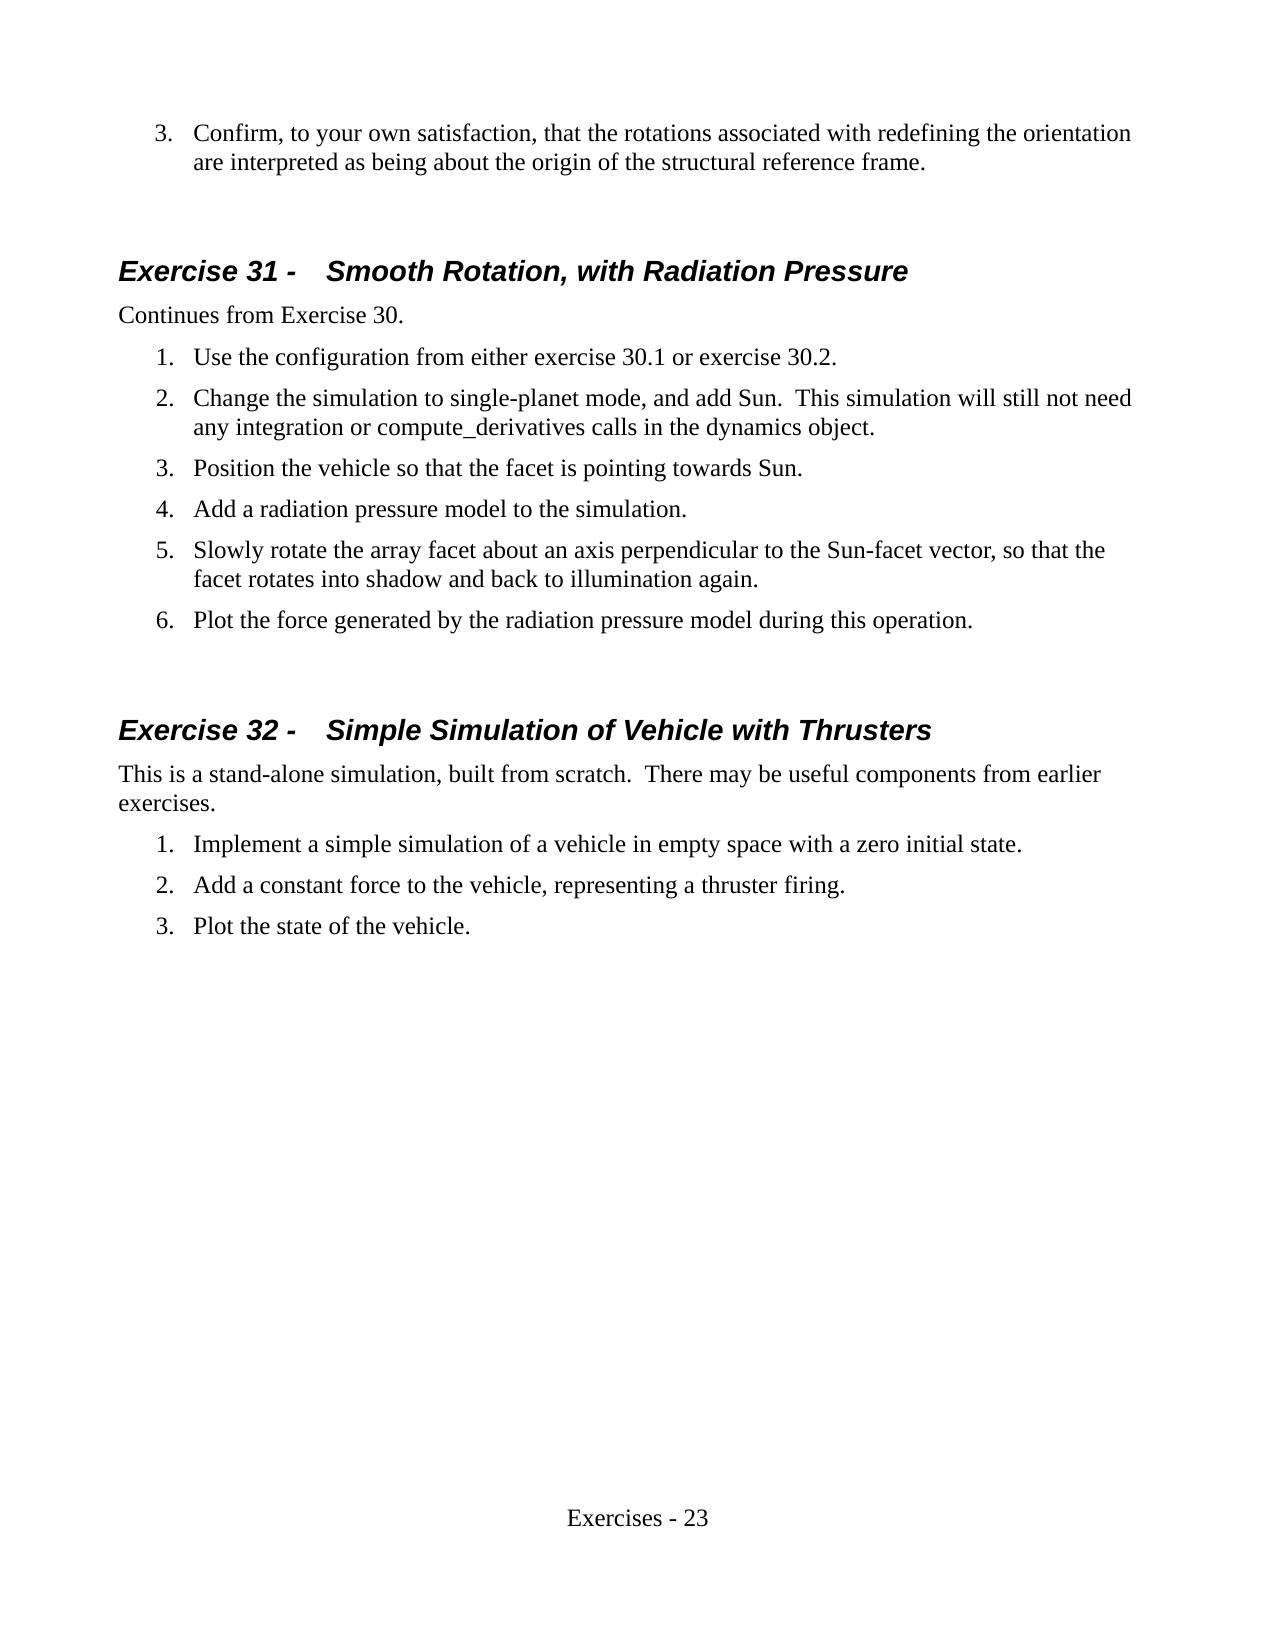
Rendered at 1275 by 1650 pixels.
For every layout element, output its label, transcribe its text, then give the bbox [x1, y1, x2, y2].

list Implement a simple simulation of a vehicle in empty space with a zero initial state. [156, 829, 1157, 858]
subtitle Smooth Rotation, with Radiation Pressure [118, 254, 1157, 288]
list Slowly rotate the array facet about an axis perpendicular to the Sun-facet vector, so that the facet rotates into shadow and back to illumination again. [156, 535, 1157, 593]
list Add a constant force to the vehicle, representing a thruster firing. [156, 870, 1157, 899]
list Plot the state of the vehicle. [156, 911, 1157, 940]
text This is a stand-alone simulation, built from scratch. There may be useful components from earlier exercises. [118, 759, 1157, 816]
list Use the configuration from either exercise 30.1 or exercise 30.2. [156, 342, 1157, 370]
subtitle Simple Simulation of Vehicle with Thrusters [118, 713, 1157, 746]
list Change the simulation to single-planet mode, and add Sun. This simulation will still not need any integration or compute_derivatives calls in the dynamics object. [156, 383, 1157, 440]
list Add a radiation pressure model to the simulation. [156, 494, 1157, 523]
list Confirm, to your own satisfaction, that the rotations associated with redefining the orientation are interpreted as being about the origin of the structural reference frame. [148, 118, 1157, 176]
list Position the vehicle so that the facet is pointing towards Sun. [156, 453, 1157, 482]
text Continues from Exercise 30. [118, 300, 1157, 329]
list Plot the force generated by the radiation pressure model during this operation. [156, 605, 1157, 634]
